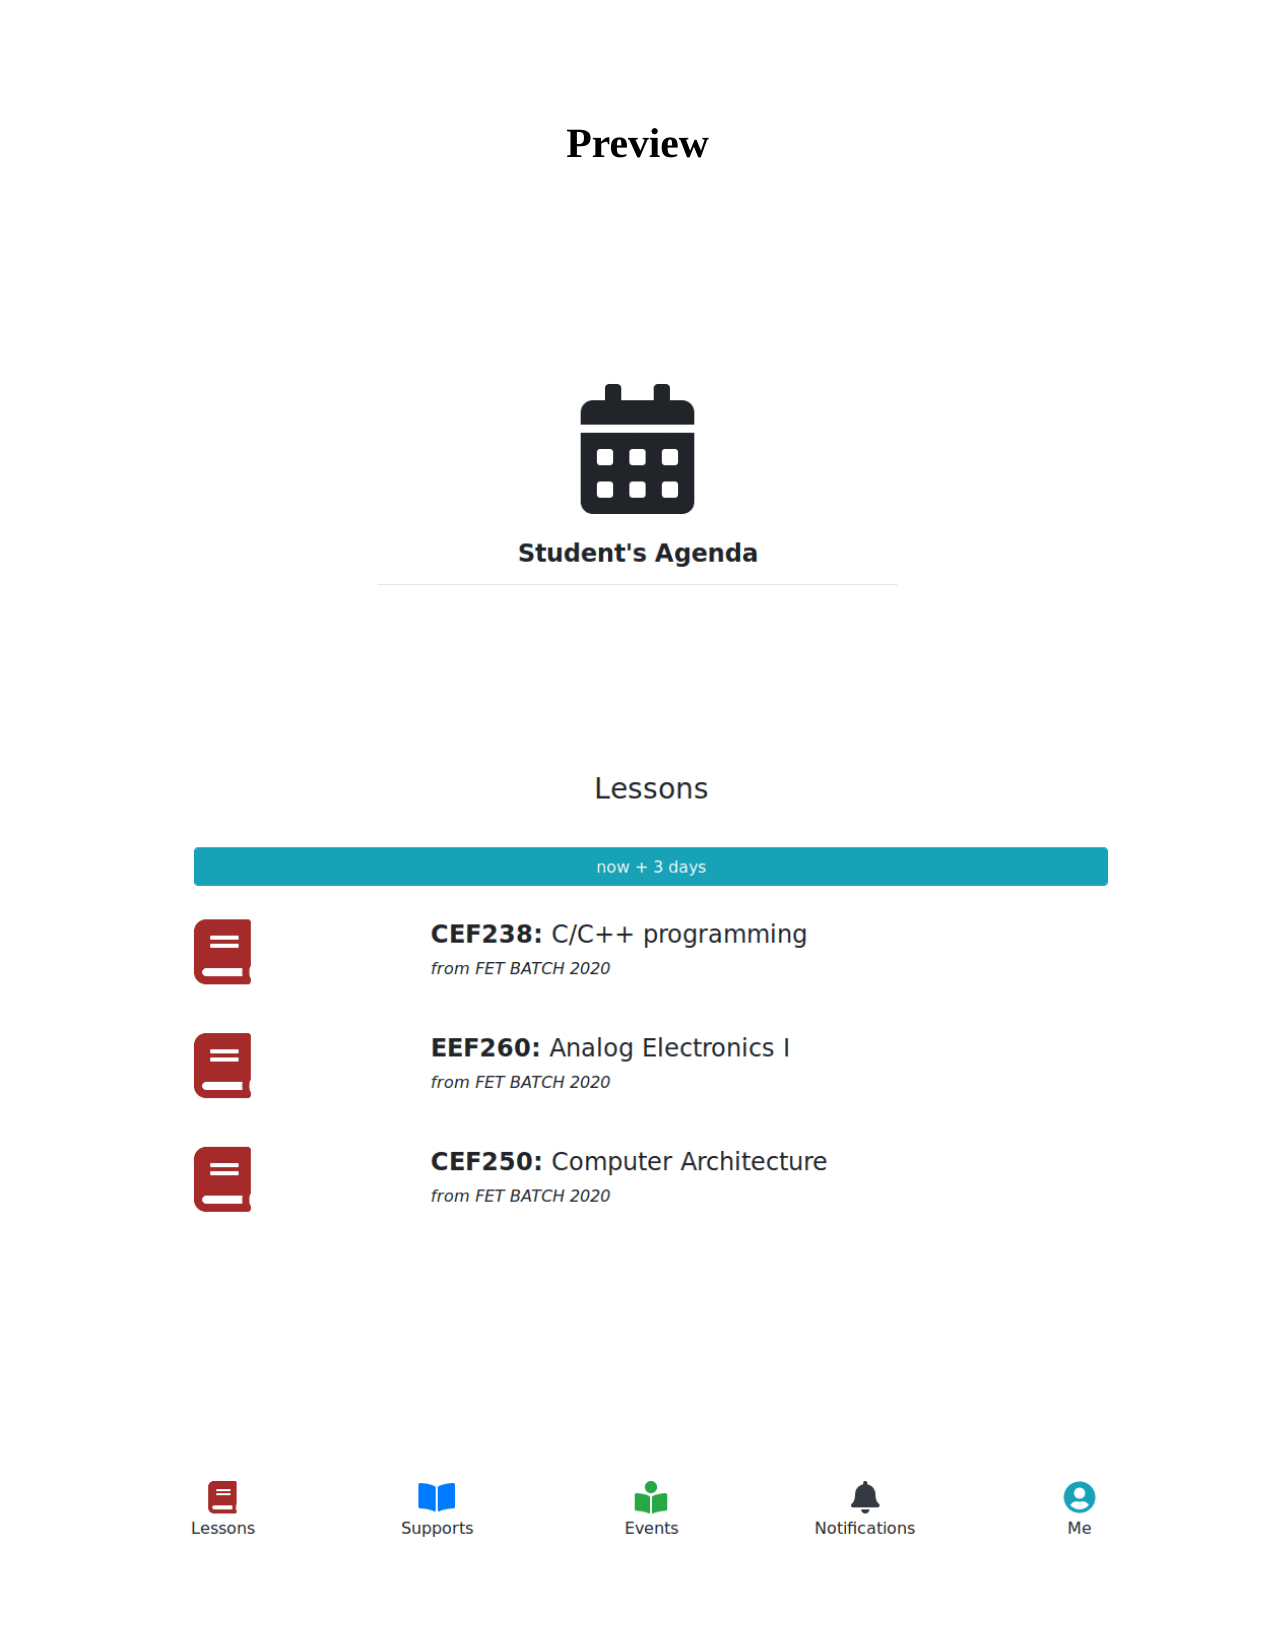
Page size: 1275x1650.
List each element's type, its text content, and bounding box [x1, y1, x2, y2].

picture [118, 190, 1171, 1546]
text Preview [118, 118, 1157, 166]
